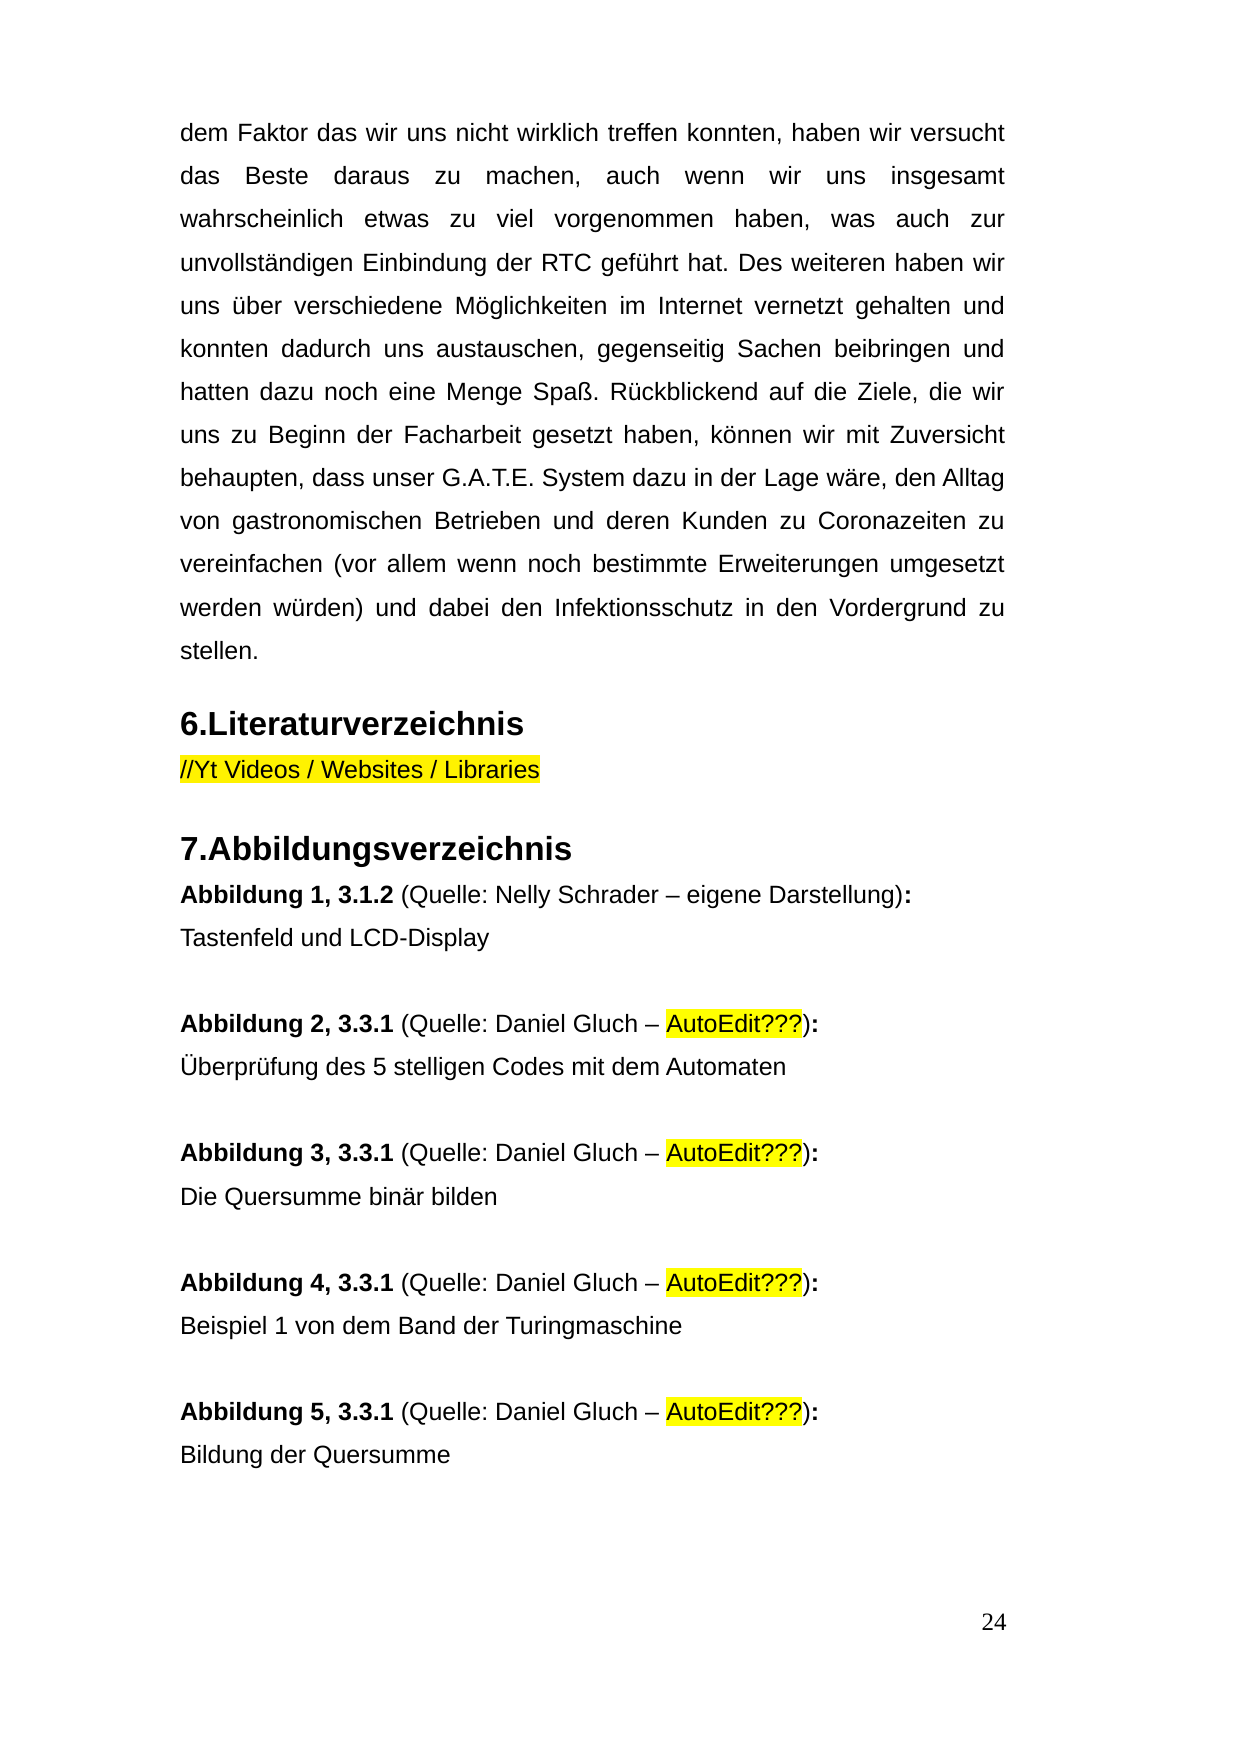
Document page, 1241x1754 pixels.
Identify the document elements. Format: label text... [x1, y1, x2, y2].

text Abbildung 5, 3.3.1 (Quelle: Daniel Gluch – AutoEdit???): [180, 1397, 1006, 1426]
subtitle 7.Abbildungsverzeichnis [180, 829, 1006, 867]
text Beispiel 1 von dem Band der Turingmaschine [180, 1311, 1006, 1340]
subtitle 6.Literaturverzeichnis [180, 704, 1006, 742]
text Bildung der Quersumme [180, 1440, 1006, 1469]
text Abbildung 4, 3.3.1 (Quelle: Daniel Gluch – AutoEdit???): [180, 1268, 1006, 1297]
text //Yt Videos / Websites / Libraries [180, 755, 1006, 783]
text Abbildung 3, 3.3.1 (Quelle: Daniel Gluch – AutoEdit???): [180, 1138, 1006, 1167]
text Abbildung 2, 3.3.1 (Quelle: Daniel Gluch – AutoEdit???): [180, 1009, 1006, 1038]
text Abbildung 1, 3.1.2 (Quelle: Nelly Schrader – eigene Darstellung): [180, 880, 1006, 908]
text Tastenfeld und LCD-Display [180, 923, 1006, 952]
text dem Faktor das wir uns nicht wirklich treffen konnten, haben wir versucht das Beste daraus zu machen, auch wenn wir uns insgesamt wahrscheinlich etwas zu viel vorgenommen haben, was auch zur unvollständigen Einbindung der RTC geführt hat. Des weiteren haben wir uns über verschiedene Möglichkeiten im Internet vernetzt gehalten und konnten dadurch uns austauschen, gegenseitig Sachen beibringen und hatten dazu noch eine Menge Spaß. Rückblickend auf die Ziele, die wir uns zu Beginn der Facharbeit gesetzt haben, können wir mit Zuversicht behaupten, dass unser G.A.T.E. System dazu in der Lage wäre, den Alltag von gastronomischen Betrieben und deren Kunden zu Coronazeiten zu vereinfachen (vor allem wenn noch bestimmte Erweiterungen umgesetzt werden würden) und dabei den Infektionsschutz in den Vordergrund zu stellen. [180, 118, 1006, 664]
text Die Quersumme binär bilden [180, 1182, 1006, 1210]
text Überprüfung des 5 stelligen Codes mit dem Automaten [180, 1052, 1006, 1081]
